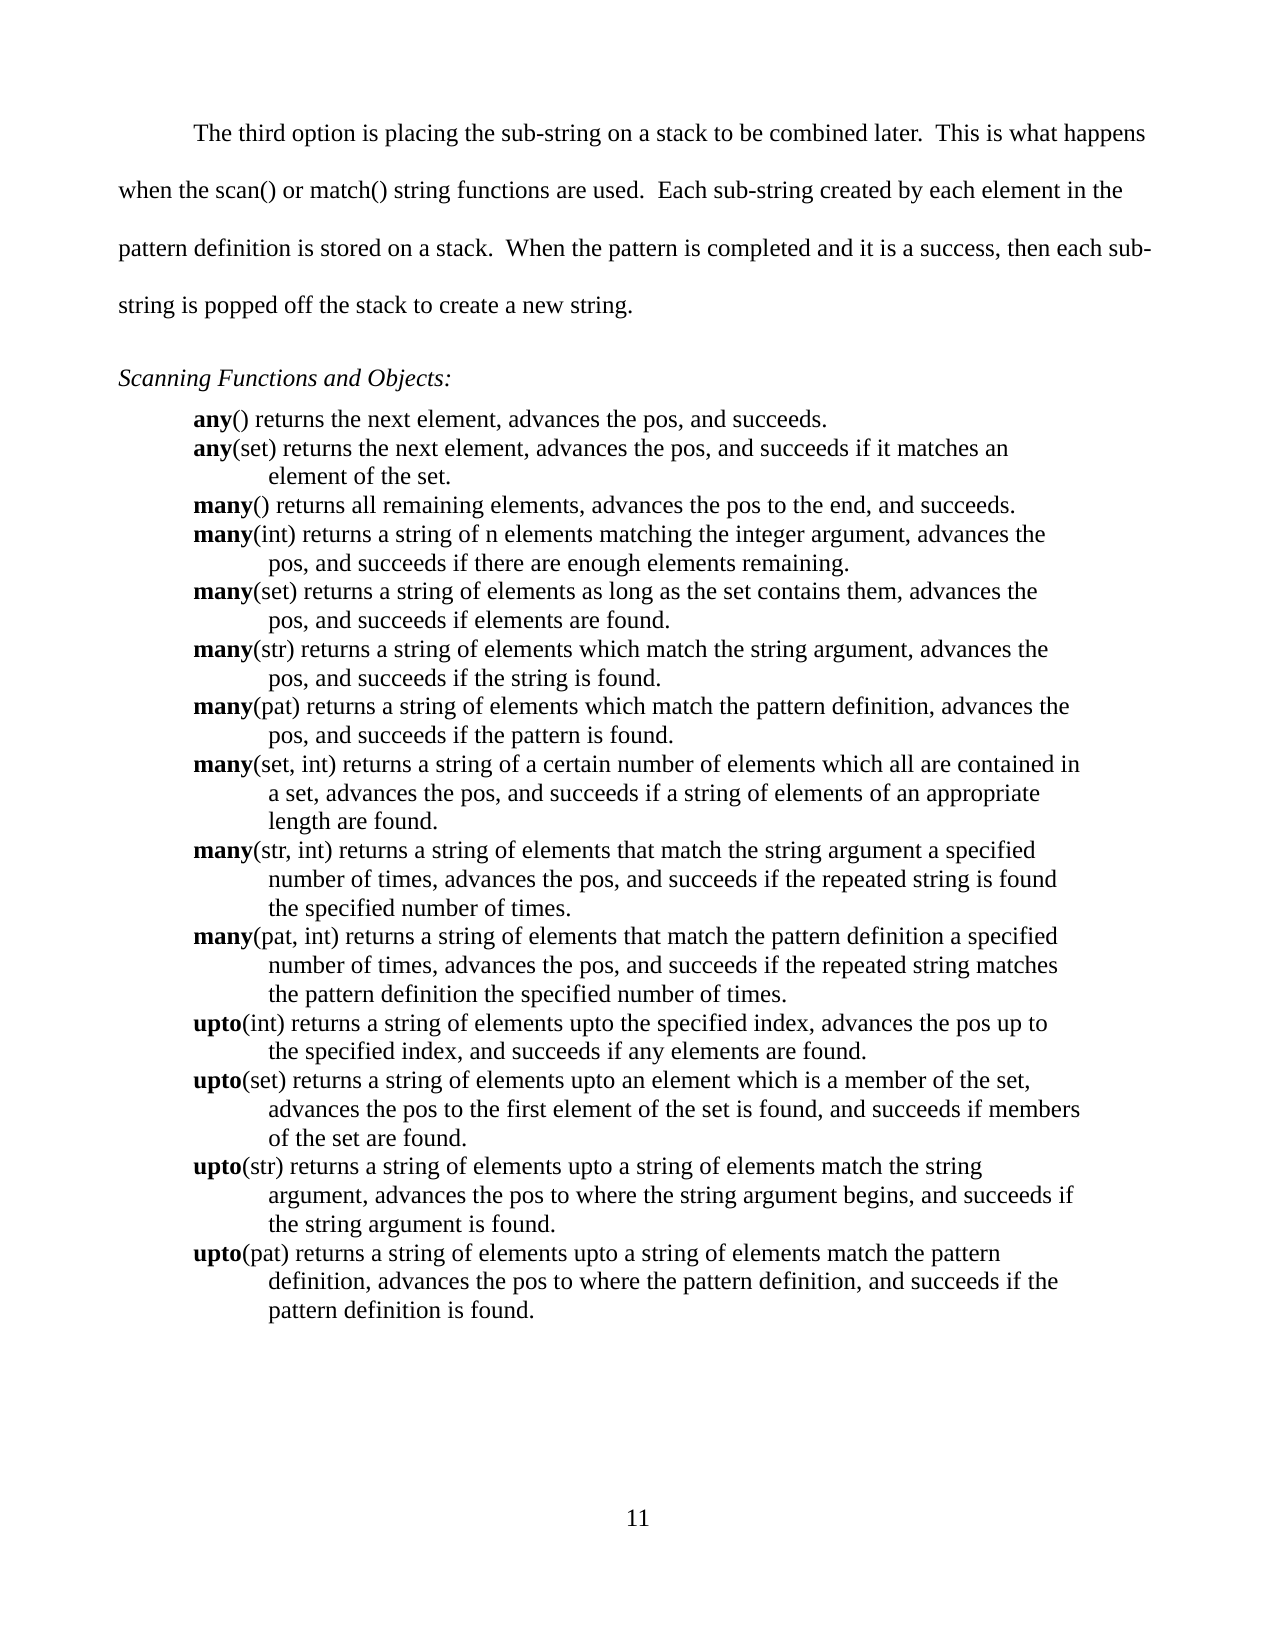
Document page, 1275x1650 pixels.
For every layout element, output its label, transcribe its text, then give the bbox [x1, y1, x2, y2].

list many(int) returns a string of n elements matching the integer argument, advances the pos, and succeeds if there are enough elements remaining. [193, 519, 1082, 576]
list many(pat) returns a string of elements which match the pattern definition, advances the pos, and succeeds if the pattern is found. [193, 691, 1082, 749]
list upto(int) returns a string of elements upto the specified index, advances the pos up to the specified index, and succeeds if any elements are found. [193, 1008, 1082, 1065]
list any() returns the next element, advances the pos, and succeeds. [193, 404, 1082, 433]
list upto(str) returns a string of elements upto a string of elements match the string argument, advances the pos to where the string argument begins, and succeeds if the string argument is found. [193, 1151, 1082, 1238]
list upto(set) returns a string of elements upto an element which is a member of the set, advances the pos to the first element of the set is found, and succeeds if members of the set are found. [193, 1065, 1082, 1151]
list many(set) returns a string of elements as long as the set contains them, advances the pos, and succeeds if elements are found. [193, 576, 1082, 634]
list many(str) returns a string of elements which match the string argument, advances the pos, and succeeds if the string is found. [193, 634, 1082, 691]
subtitle Scanning Functions and Objects: [118, 363, 1157, 391]
list many() returns all remaining elements, advances the pos to the end, and succeeds. [193, 490, 1082, 519]
list many(set, int) returns a string of a certain number of elements which all are contained in a set, advances the pos, and succeeds if a string of elements of an appropriate length are found. [193, 749, 1082, 835]
list many(str, int) returns a string of elements that match the string argument a specified number of times, advances the pos, and succeeds if the repeated string is found the specified number of times. [193, 835, 1082, 921]
list many(pat, int) returns a string of elements that match the pattern definition a specified number of times, advances the pos, and succeeds if the repeated string matches the pattern definition the specified number of times. [193, 921, 1082, 1008]
list upto(pat) returns a string of elements upto a string of elements match the pattern definition, advances the pos to where the pattern definition, and succeeds if the pattern definition is found. [193, 1238, 1082, 1324]
list any(set) returns the next element, advances the pos, and succeeds if it matches an element of the set. [193, 433, 1082, 490]
text The third option is placing the sub-string on a stack to be combined later. This is what happens when the scan() or match() string functions are used. Each sub-string created by each element in the pattern definition is stored on a stack. When the pattern is completed and it is a success, then each sub-string is popped off the stack to create a new string. [118, 118, 1157, 319]
